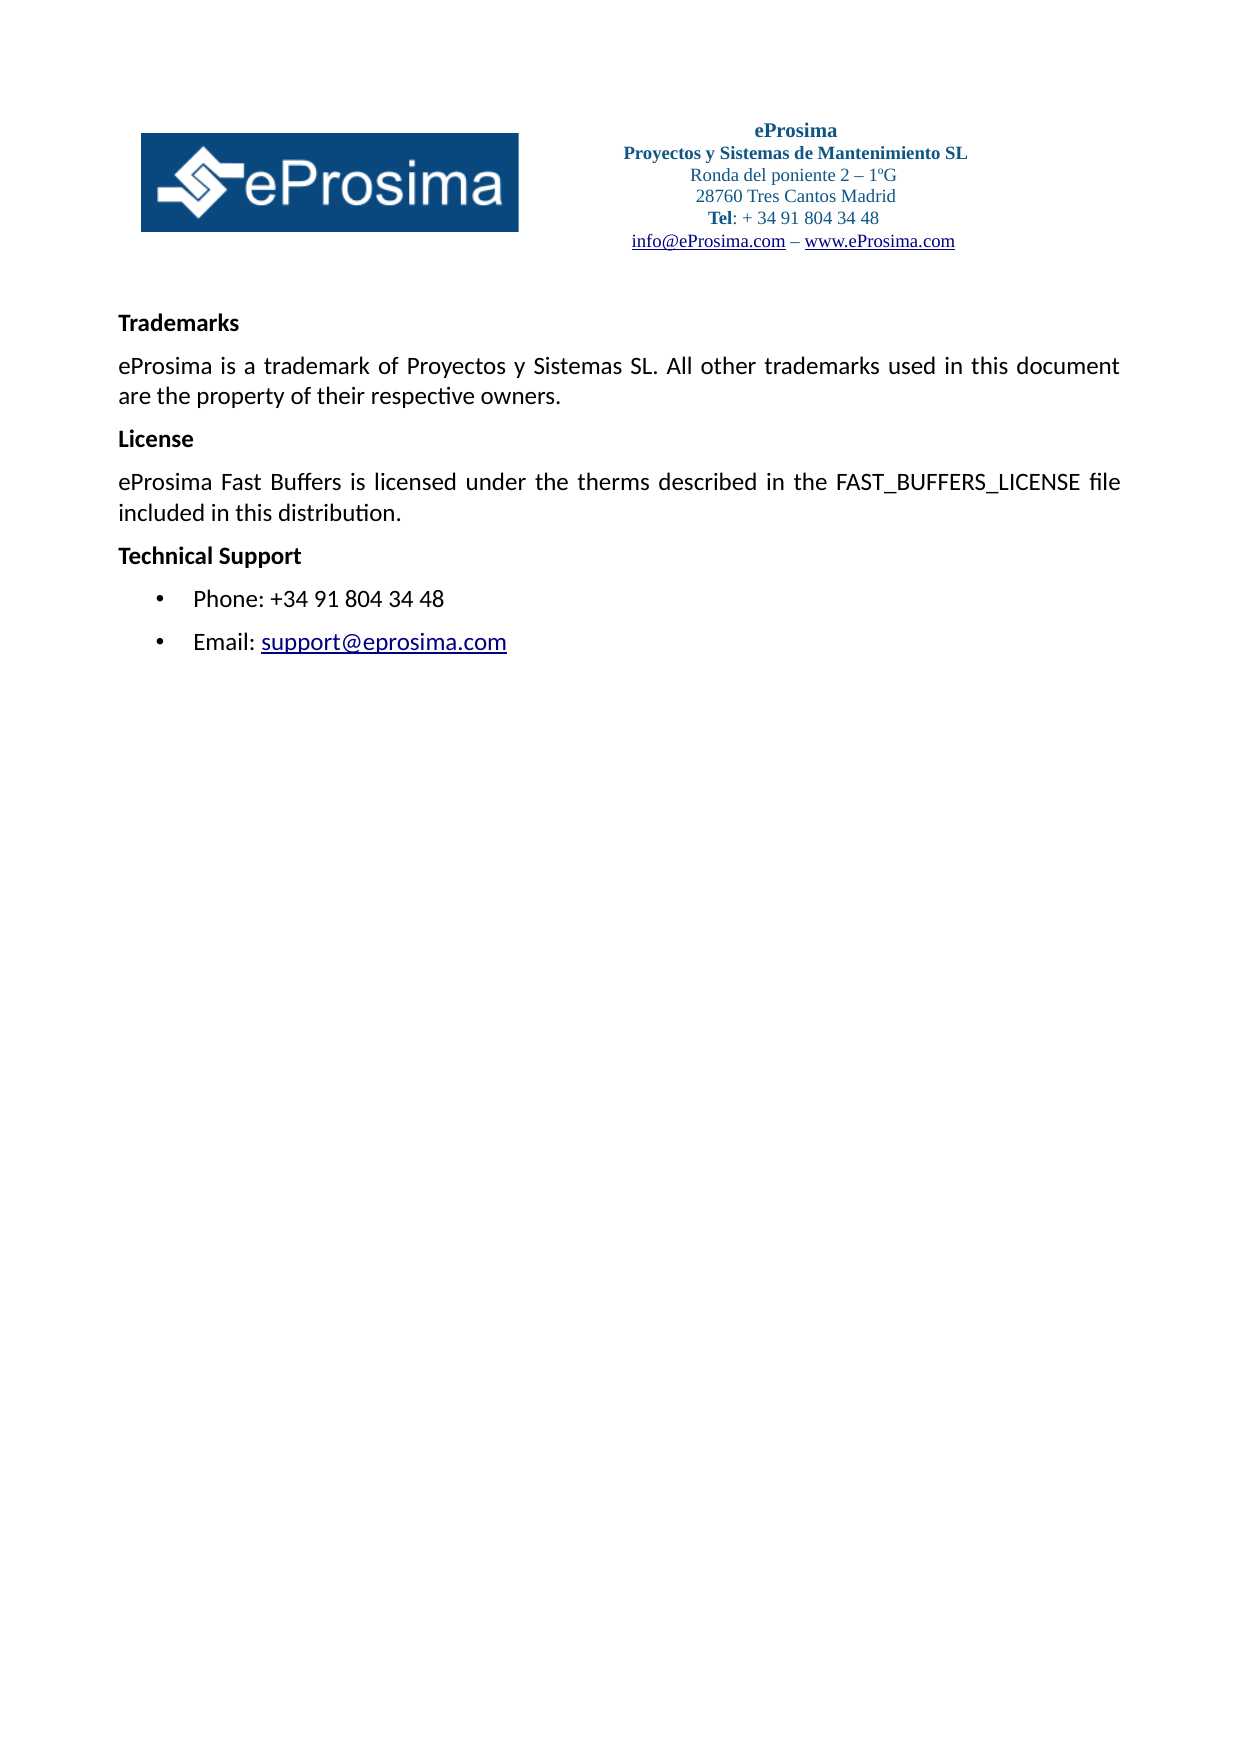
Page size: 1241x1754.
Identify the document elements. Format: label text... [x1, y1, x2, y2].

text eProsima is a trademark of Proyectos y Sistemas SL. All other trademarks used in this document are the property of their respective owners. [118, 350, 1122, 411]
picture [141, 133, 519, 232]
list Email: support@eprosima.com [156, 626, 1122, 657]
table_header eProsima Proyectos y Sistemas de Mantenimiento SL Ronda del poniente 2 – 1ºG 28760 Tres Cantos Madrid Tel: + 34 91 804 34 48 info@eProsima.com – www.eProsima.com [576, 118, 1015, 278]
text eProsima Fast Buffers is licensed under the therms described in the FAST_BUFFERS_LICENSE file included in this distribution. [118, 466, 1122, 527]
text License [118, 423, 1122, 454]
table_header [88, 118, 576, 278]
text Trademarks [118, 307, 1122, 337]
list Phone: +34 91 804 34 48 [156, 583, 1122, 613]
text Technical Support [118, 540, 1122, 571]
